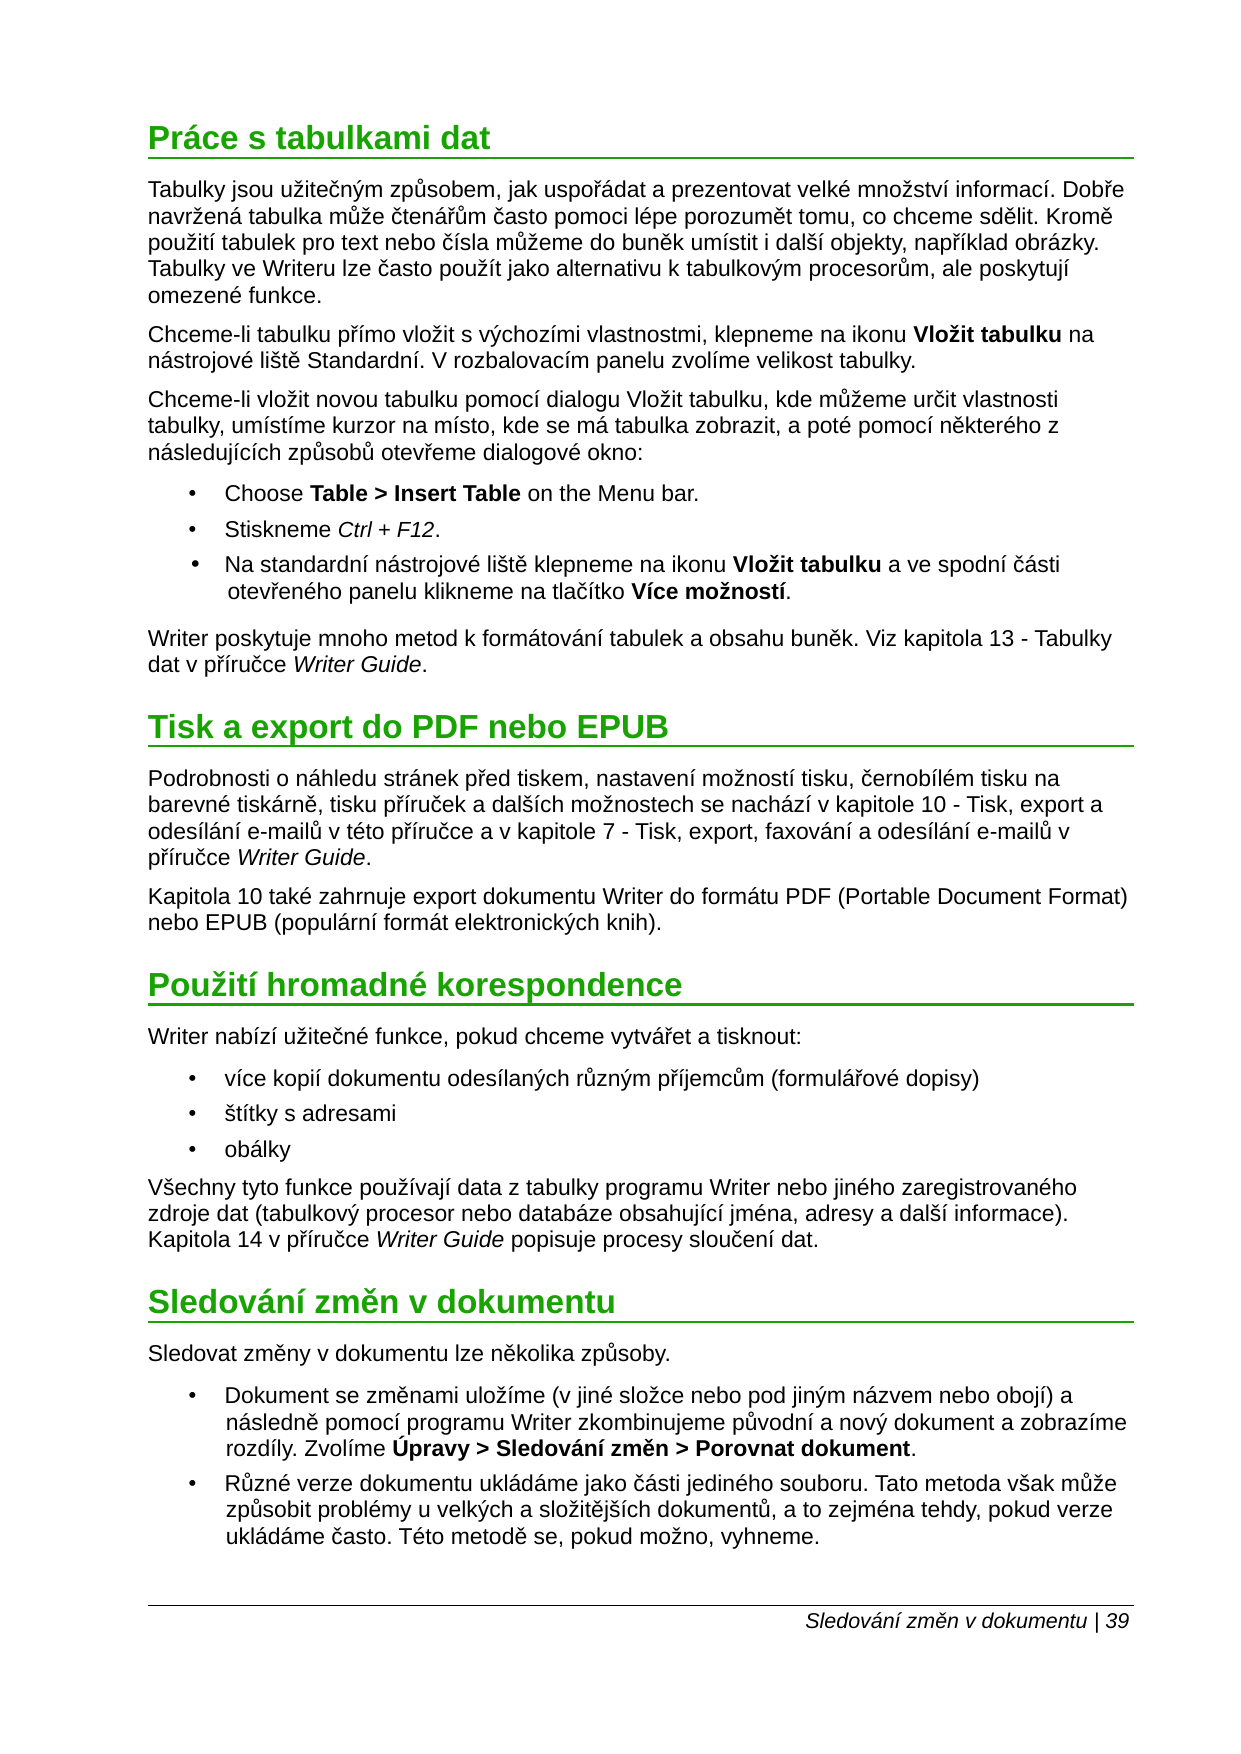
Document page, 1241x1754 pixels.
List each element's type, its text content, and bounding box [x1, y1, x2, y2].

text Kapitola 10 také zahrnuje export dokumentu Writer do formátu PDF (Portable Document Format) nebo EPUB (populární formát elektronických knih). [148, 883, 1134, 936]
list obálky [185, 1133, 1134, 1165]
list Dokument se změnami uložíme (v jiné složce nebo pod jiným názvem nebo obojí) a následně pomocí programu Writer zkombinujeme původní a nový dokument a zobrazíme rozdíly. Zvolíme Úpravy > Sledování změn > Porovnat dokument. [185, 1379, 1134, 1461]
list štítky s adresami [185, 1097, 1134, 1127]
list Chceme-li vložit novou tabulku pomocí dialogu Vložit tabulku, kde můžeme určit vlastnosti tabulky, umístíme kurzor na místo, kde se má tabulka zobrazit, a poté pomocí některého z následujících způsobů otevřeme dialogové okno: [148, 386, 1134, 465]
list Choose Table > Insert Table on the Menu bar. [185, 477, 1134, 507]
text Tabulky jsou užitečným způsobem, jak uspořádat a prezentovat velké množství informací. Dobře navržená tabulka může čtenářům často pomoci lépe porozumět tomu, co chceme sdělit. Kromě použití tabulek pro text nebo čísla můžeme do buněk umístit i další objekty, například obrázky. Tabulky ve Writeru lze často použít jako alternativu k tabulkovým procesorům, ale poskytují omezené funkce. [148, 176, 1134, 308]
list více kopií dokumentu odesílaných různým příjemcům (formulářové dopisy) [185, 1062, 1134, 1091]
list Chceme-li tabulku přímo vložit s výchozími vlastnostmi, klepneme na ikonu Vložit tabulku na nástrojové liště Standardní. V rozbalovacím panelu zvolíme velikost tabulky. [148, 321, 1134, 373]
subtitle Práce s tabulkami dat [148, 118, 1134, 157]
text Writer poskytuje mnoho metod k formátování tabulek a obsahu buněk. Viz kapitola 13 - Tabulky dat v příručce Writer Guide. [148, 624, 1134, 677]
list Různé verze dokumentu ukládáme jako části jediného souboru. Tato metoda však může způsobit problémy u velkých a složitějších dokumentů, a to zejména tehdy, pokud verze ukládáme často. Této metodě se, pokud možno, vyhneme. [185, 1467, 1134, 1552]
text Podrobnosti o náhledu stránek před tiskem, nastavení možností tisku, černobílém tisku na barevné tiskárně, tisku příruček a dalších možnostech se nachází v kapitole 10 - Tisk, export a odesílání e-mailů v této příručce a v kapitole 7 - Tisk, export, faxování a odesílání e-mailů v příručce Writer Guide. [148, 765, 1134, 870]
text Writer nabízí užitečné funkce, pokud chceme vytvářet a tisknout: [148, 1023, 1134, 1050]
text Všechny tyto funkce používají data z tabulky programu Writer nebo jiného zaregistrovaného zdroje dat (tabulkový procesor nebo databáze obsahující jména, adresy a další informace). Kapitola 14 v příručce Writer Guide popisuje procesy sloučení dat. [148, 1174, 1134, 1253]
subtitle Použití hromadné korespondence [148, 965, 1134, 1003]
subtitle Tisk a export do PDF nebo EPUB [148, 707, 1134, 745]
list Stiskneme Ctrl + F12. [185, 513, 1134, 542]
text Sledovat změny v dokumentu lze několika způsoby. [148, 1340, 1134, 1367]
list Na standardní nástrojové liště klepneme na ikonu Vložit tabulku a ve spodní části otevřeného panelu klikneme na tlačítko Více možností. [185, 548, 1134, 607]
subtitle Sledování změn v dokumentu [148, 1282, 1134, 1321]
